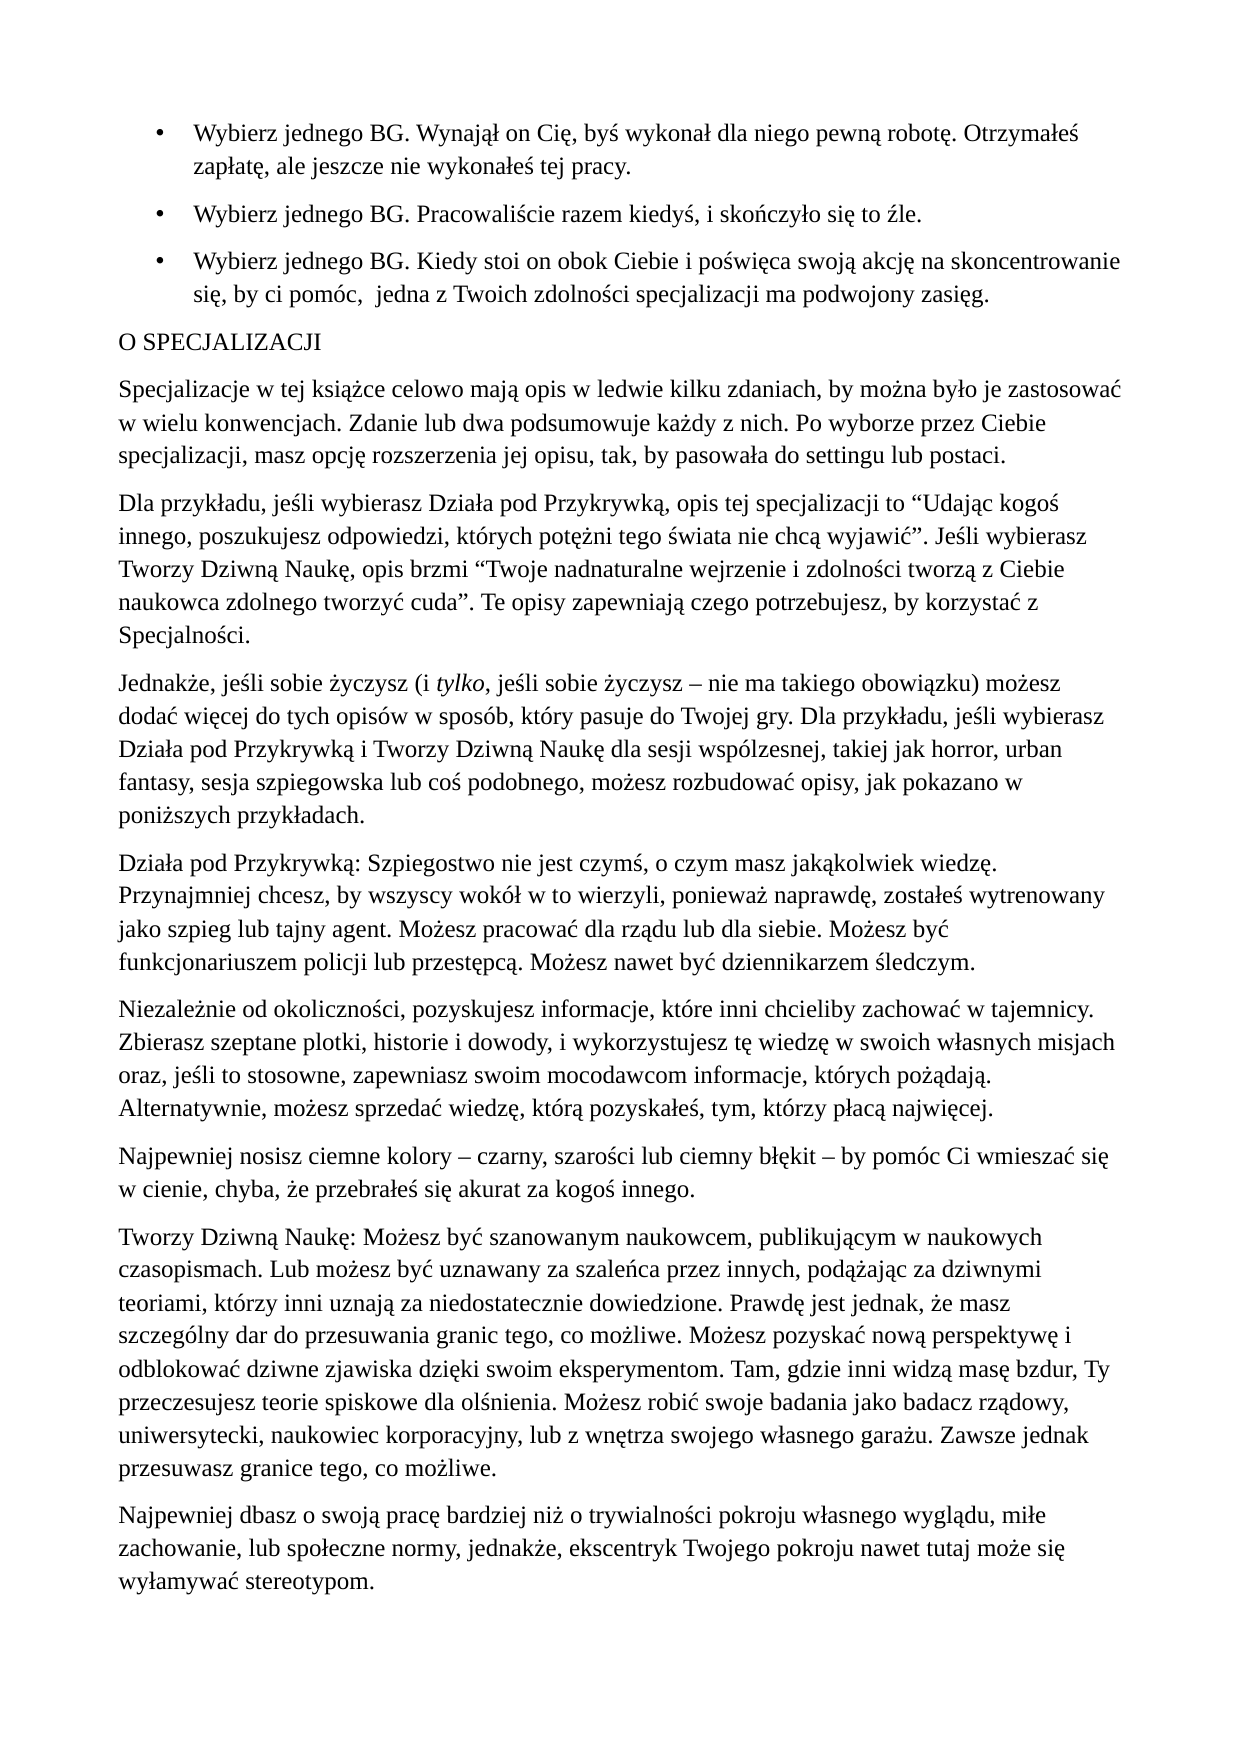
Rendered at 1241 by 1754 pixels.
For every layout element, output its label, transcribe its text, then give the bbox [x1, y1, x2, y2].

list Wybierz jednego BG. Pracowaliście razem kiedyś, i skończyło się to źle. [156, 199, 1122, 227]
text Specjalizacje w tej książce celowo mają opis w ledwie kilku zdaniach, by można było je zastosować w wielu konwencjach. Zdanie lub dwa podsumowuje każdy z nich. Po wyborze przez Ciebie specjalizacji, masz opcję rozszerzenia jej opisu, tak, by pasowała do settingu lub postaci. [118, 374, 1122, 469]
text Dla przykładu, jeśli wybierasz Działa pod Przykrywką, opis tej specjalizacji to “Udając kogoś innego, poszukujesz odpowiedzi, których potężni tego świata nie chcą wyjawić”. Jeśli wybierasz Tworzy Dziwną Naukę, opis brzmi “Twoje nadnaturalne wejrzenie i zdolności tworzą z Ciebie naukowca zdolnego tworzyć cuda”. Te opisy zapewniają czego potrzebujesz, by korzystać z Specjalności. [118, 488, 1122, 649]
text Działa pod Przykrywką: Szpiegostwo nie jest czymś, o czym masz jakąkolwiek wiedzę. Przynajmniej chcesz, by wszyscy wokół w to wierzyli, ponieważ naprawdę, zostałeś wytrenowany jako szpieg lub tajny agent. Możesz pracować dla rządu lub dla siebie. Możesz być funkcjonariuszem policji lub przestępcą. Możesz nawet być dziennikarzem śledczym. [118, 848, 1122, 975]
list Wybierz jednego BG. Kiedy stoi on obok Ciebie i poświęca swoją akcję na skoncentrowanie się, by ci pomóc, jedna z Twoich zdolności specjalizacji ma podwojony zasięg. [156, 246, 1122, 308]
text Najpewniej nosisz ciemne kolory – czarny, szarości lub ciemny błękit – by pomóc Ci wmieszać się w cienie, chyba, że przebrałeś się akurat za kogoś innego. [118, 1141, 1122, 1203]
list Wybierz jednego BG. Wynajął on Cię, byś wykonał dla niego pewną robotę. Otrzymałeś zapłatę, ale jeszcze nie wykonałeś tej pracy. [156, 118, 1122, 180]
text Tworzy Dziwną Naukę: Możesz być szanowanym naukowcem, publikującym w naukowych czasopismach. Lub możesz być uznawany za szaleńca przez innych, podążając za dziwnymi teoriami, którzy inni uznają za niedostatecznie dowiedzione. Prawdę jest jednak, że masz szczególny dar do przesuwania granic tego, co możliwe. Możesz pozyskać nową perspektywę i odblokować dziwne zjawiska dzięki swoim eksperymentom. Tam, gdzie inni widzą masę bzdur, Ty przeczesujesz teorie spiskowe dla olśnienia. Możesz robić swoje badania jako badacz rządowy, uniwersytecki, naukowiec korporacyjny, lub z wnętrza swojego własnego garażu. Zawsze jednak przesuwasz granice tego, co możliwe. [118, 1222, 1122, 1481]
text Niezależnie od okoliczności, pozyskujesz informacje, które inni chcieliby zachować w tajemnicy. Zbierasz szeptane plotki, historie i dowody, i wykorzystujesz tę wiedzę w swoich własnych misjach oraz, jeśli to stosowne, zapewniasz swoim mocodawcom informacje, których pożądają. Alternatywnie, możesz sprzedać wiedzę, którą pozyskałeś, tym, którzy płacą najwięcej. [118, 994, 1122, 1122]
text Jednakże, jeśli sobie życzysz (i tylko, jeśli sobie życzysz – nie ma takiego obowiązku) możesz dodać więcej do tych opisów w sposób, który pasuje do Twojej gry. Dla przykładu, jeśli wybierasz Działa pod Przykrywką i Tworzy Dziwną Naukę dla sesji wspólzesnej, takiej jak horror, urban fantasy, sesja szpiegowska lub coś podobnego, możesz rozbudować opisy, jak pokazano w poniższych przykładach. [118, 668, 1122, 829]
text O SPECJALIZACJI [118, 327, 1122, 356]
text Najpewniej dbasz o swoją pracę bardziej niż o trywialności pokroju własnego wyglądu, miłe zachowanie, lub społeczne normy, jednakże, ekscentryk Twojego pokroju nawet tutaj może się wyłamywać stereotypom. [118, 1500, 1122, 1595]
